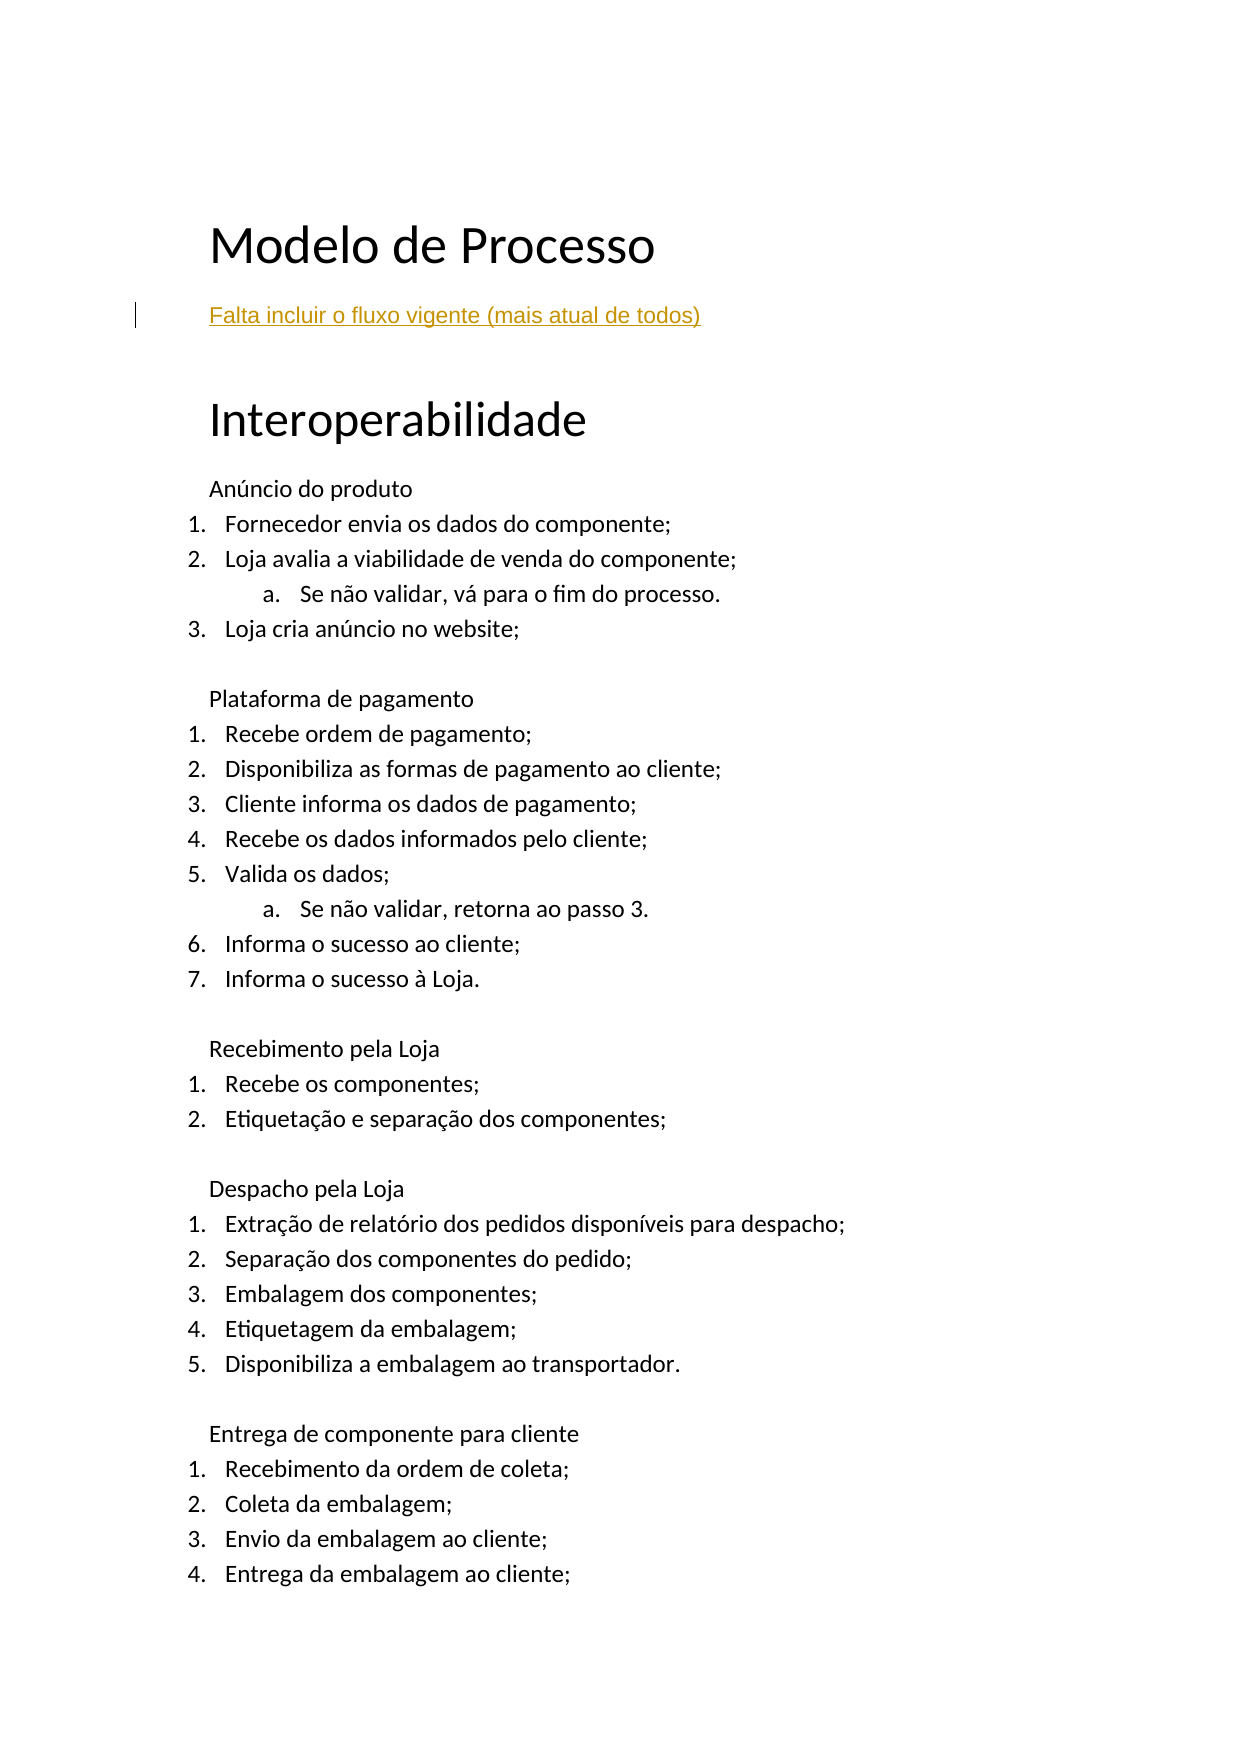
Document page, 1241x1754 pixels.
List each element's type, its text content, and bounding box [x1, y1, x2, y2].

list Disponibiliza as formas de pagamento ao cliente; [187, 753, 1090, 784]
list Valida os dados; [187, 858, 1090, 889]
list Informa o sucesso ao cliente; [187, 928, 1090, 959]
list Recebe os dados informados pelo cliente; [187, 823, 1090, 854]
list Cliente informa os dados de pagamento; [187, 788, 1090, 819]
text Falta incluir o fluxo vigente (mais atual de todos) [150, 302, 1090, 328]
text Plataforma de pagamento [150, 683, 1090, 714]
list Fornecedor envia os dados do componente; [187, 508, 1090, 539]
text Despacho pela Loja [150, 1173, 1090, 1204]
list Etiquetação e separação dos componentes; [187, 1103, 1090, 1134]
list Envio da embalagem ao cliente; [187, 1523, 1090, 1554]
list Etiquetagem da embalagem; [187, 1313, 1090, 1344]
text Anúncio do produto [150, 473, 1090, 504]
list Extração de relatório dos pedidos disponíveis para despacho; [187, 1208, 1090, 1239]
list Se não validar, retorna ao passo 3. [262, 893, 1090, 924]
text Entrega de componente para cliente [150, 1418, 1090, 1449]
list Recebimento da ordem de coleta; [187, 1453, 1090, 1484]
list Coleta da embalagem; [187, 1488, 1090, 1519]
text Recebimento pela Loja [150, 1033, 1090, 1064]
list Entrega da embalagem ao cliente; [187, 1558, 1090, 1589]
list Se não validar, vá para o fim do processo. [262, 578, 1090, 609]
list Loja avalia a viabilidade de venda do componente; [187, 543, 1090, 574]
list Recebe os componentes; [187, 1068, 1090, 1099]
title Interoperabilidade [150, 387, 1090, 448]
list Disponibiliza a embalagem ao transportador. [187, 1348, 1090, 1379]
list Separação dos componentes do pedido; [187, 1243, 1090, 1274]
title Modelo de Processo [150, 211, 1090, 277]
list Loja cria anúncio no website; [187, 613, 1090, 644]
list Recebe ordem de pagamento; [187, 718, 1090, 749]
list Informa o sucesso à Loja. [187, 963, 1090, 994]
list Embalagem dos componentes; [187, 1278, 1090, 1309]
